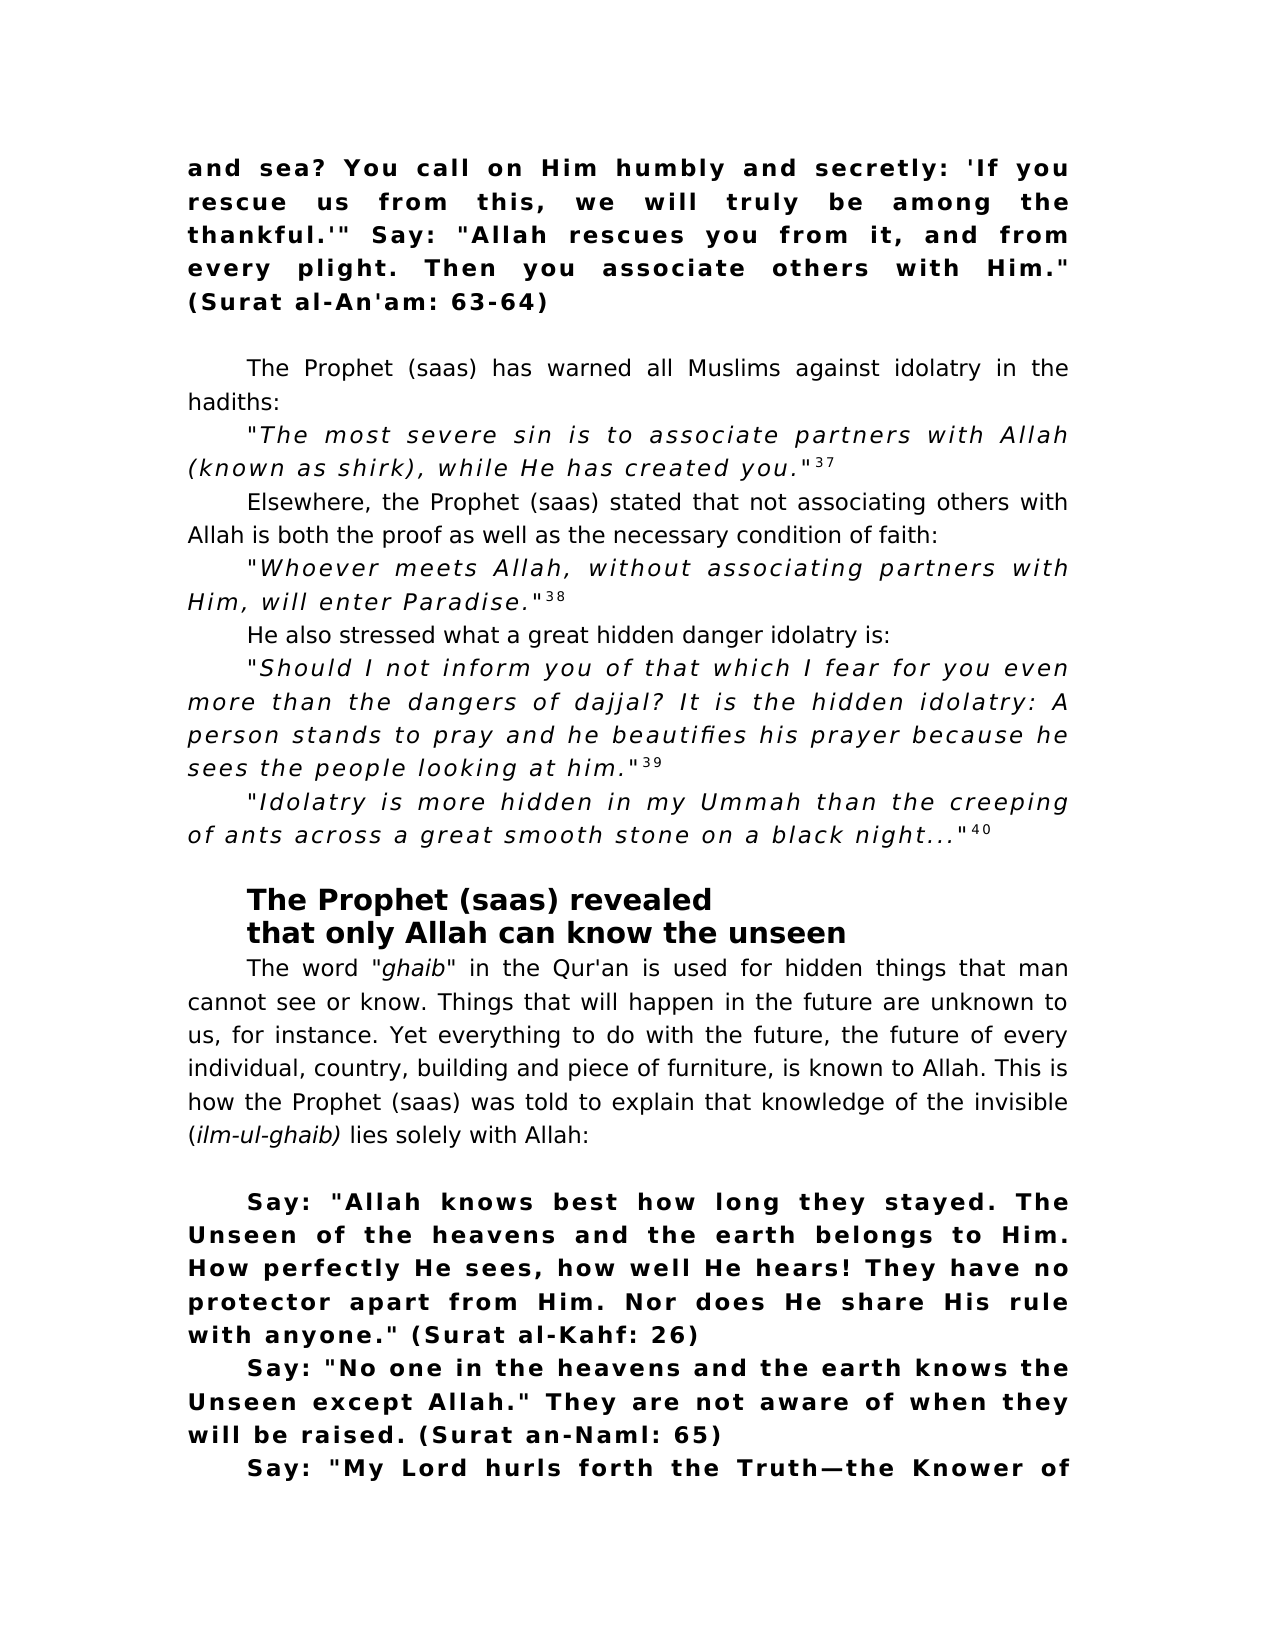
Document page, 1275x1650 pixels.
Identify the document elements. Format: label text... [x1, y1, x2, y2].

text Elsewhere, the Prophet (saas) stated that not associating others with Allah is both the proof as well as the necessary condition of faith: [187, 483, 1070, 550]
text The word "ghaib" in the Qur'an is used for hidden things that man cannot see or know. Things that will happen in the future are unknown to us, for instance. Yet everything to do with the future, the future of every individual, country, building and piece of furniture, is known to Allah. This is how the Prophet (saas) was told to explain that knowledge of the invisible (ilm-ul-ghaib) lies solely with Allah: [187, 950, 1070, 1150]
text Say: "My Lord hurls forth the Truth—the Knower of [187, 1450, 1070, 1483]
text "The most severe sin is to associate partners with Allah (known as shirk), while He has created you."37 [187, 417, 1070, 483]
text that only Allah can know the unseen [187, 917, 1070, 950]
text "Whoever meets Allah, without associating partners with Him, will enter Paradise."38 [187, 550, 1070, 617]
text Say: "No one in the heavens and the earth knows the Unseen except Allah." They are not aware of when they will be raised. (Surat an-Naml: 65) [187, 1350, 1070, 1450]
text The Prophet (saas) has warned all Muslims against idolatry in the hadiths: [187, 350, 1070, 417]
text "Idolatry is more hidden in my Ummah than the creeping of ants across a great smooth stone on a black night..."40 [187, 783, 1070, 850]
text "Should I not inform you of that which I fear for you even more than the dangers of dajjal? It is the hidden idolatry: A person stands to pray and he beautifies his prayer because he sees the people looking at him."39 [187, 650, 1070, 783]
text The Prophet (saas) revealed [187, 883, 1070, 917]
text and sea? You call on Him humbly and secretly: 'If you rescue us from this, we will truly be among the thankful.'" Say: "Allah rescues you from it, and from every plight. Then you associate others with Him." (Surat al-An'am: 63-64) [187, 150, 1070, 317]
text He also stressed what a great hidden danger idolatry is: [187, 617, 1070, 650]
text Say: "Allah knows best how long they stayed. The Unseen of the heavens and the earth belongs to Him. How perfectly He sees, how well He hears! They have no protector apart from Him. Nor does He share His rule with anyone." (Surat al-Kahf: 26) [187, 1183, 1070, 1350]
